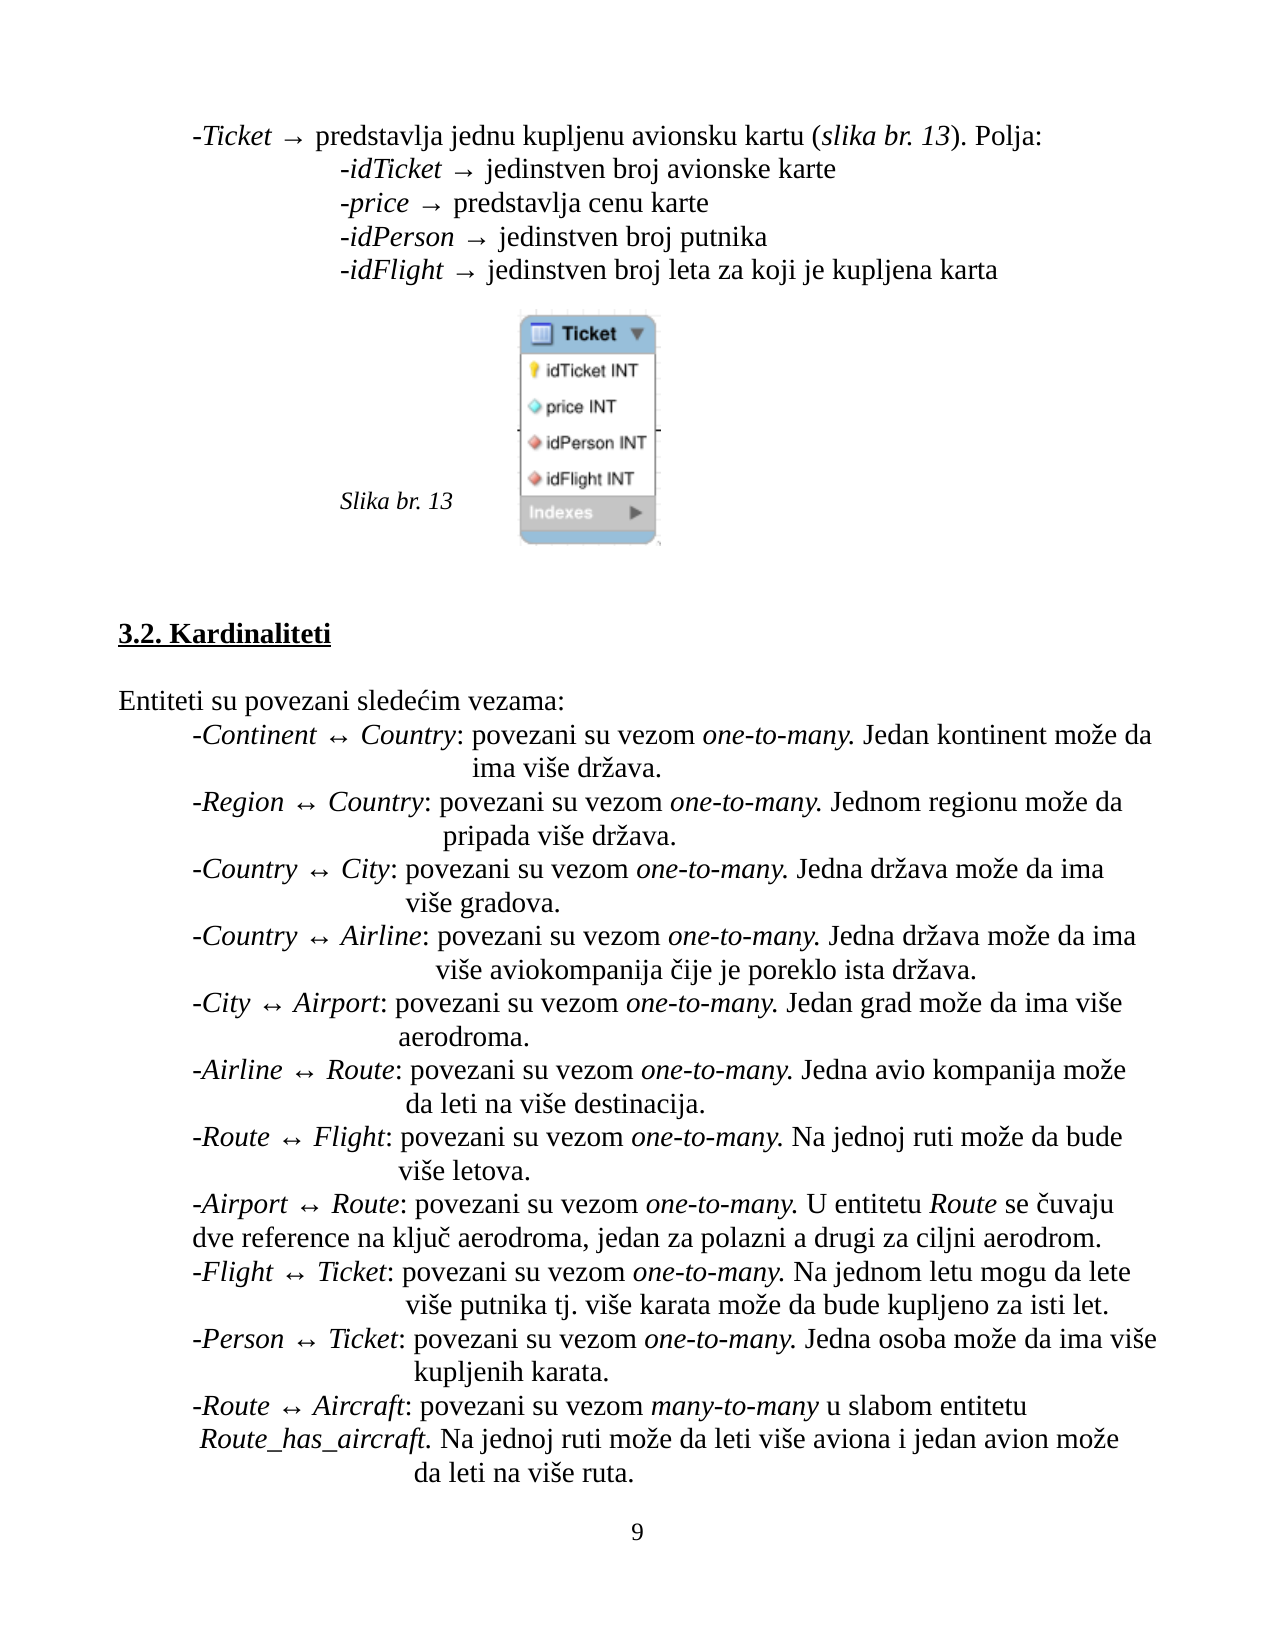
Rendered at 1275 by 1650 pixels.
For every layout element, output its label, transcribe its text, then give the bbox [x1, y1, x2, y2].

text Entiteti su povezani sledećim vezama: [118, 683, 1157, 717]
text [661, 482, 1157, 516]
text -Ticket → predstavlja jednu kupljenu avionsku kartu (slika br. 13). Polja: [118, 118, 1157, 152]
text -idFlight → jedinstven broj leta za koji je kupljena karta [118, 252, 1157, 286]
text Slika br. 13 [118, 482, 517, 516]
text -City ↔ Airport: povezani su vezom one-to-many. Jedan grad može da ima više aerodroma. [118, 985, 1157, 1052]
text -Airline ↔ Route: povezani su vezom one-to-many. Jedna avio kompanija može da leti na više destinacija. [118, 1052, 1157, 1119]
text -Flight ↔ Ticket: povezani su vezom one-to-many. Na jednom letu mogu da lete više putnika tj. više karata može da bude kupljeno za isti let. [118, 1254, 1157, 1321]
text -Airport ↔ Route: povezani su vezom one-to-many. U entitetu Route se čuvaju dve reference na ključ aerodroma, jedan za polazni a drugi za ciljni aerodrom. [118, 1187, 1157, 1254]
picture [517, 309, 661, 546]
text -Continent ↔ Country: povezani su vezom one-to-many. Jedan kontinent može da ima više država. [118, 717, 1157, 784]
text -Route ↔ Flight: povezani su vezom one-to-many. Na jednoj ruti može da bude više letova. [118, 1119, 1157, 1187]
text -idTicket → jedinstven broj avionske karte [118, 152, 1157, 185]
text -Region ↔ Country: povezani su vezom one-to-many. Jednom regionu može da pripada više država. [118, 784, 1157, 851]
text -Country ↔ Airline: povezani su vezom one-to-many. Jedna država može da ima više aviokompanija čije je poreklo ista država. [118, 918, 1157, 985]
text -idPerson → jedinstven broj putnika [118, 219, 1157, 252]
text 3.2. Kardinaliteti [118, 616, 1157, 650]
text -Person ↔ Ticket: povezani su vezom one-to-many. Jedna osoba može da ima više kupljenih karata. [118, 1321, 1157, 1388]
text -Route ↔ Aircraft: povezani su vezom many-to-many u slabom entitetu Route_has_aircraft. Na jednoj ruti može da leti više aviona i jedan avion može da leti na više ruta. [118, 1388, 1157, 1488]
text -Country ↔ City: povezani su vezom one-to-many. Jedna država može da ima više gradova. [118, 851, 1157, 918]
text -price → predstavlja cenu karte [118, 185, 1157, 219]
